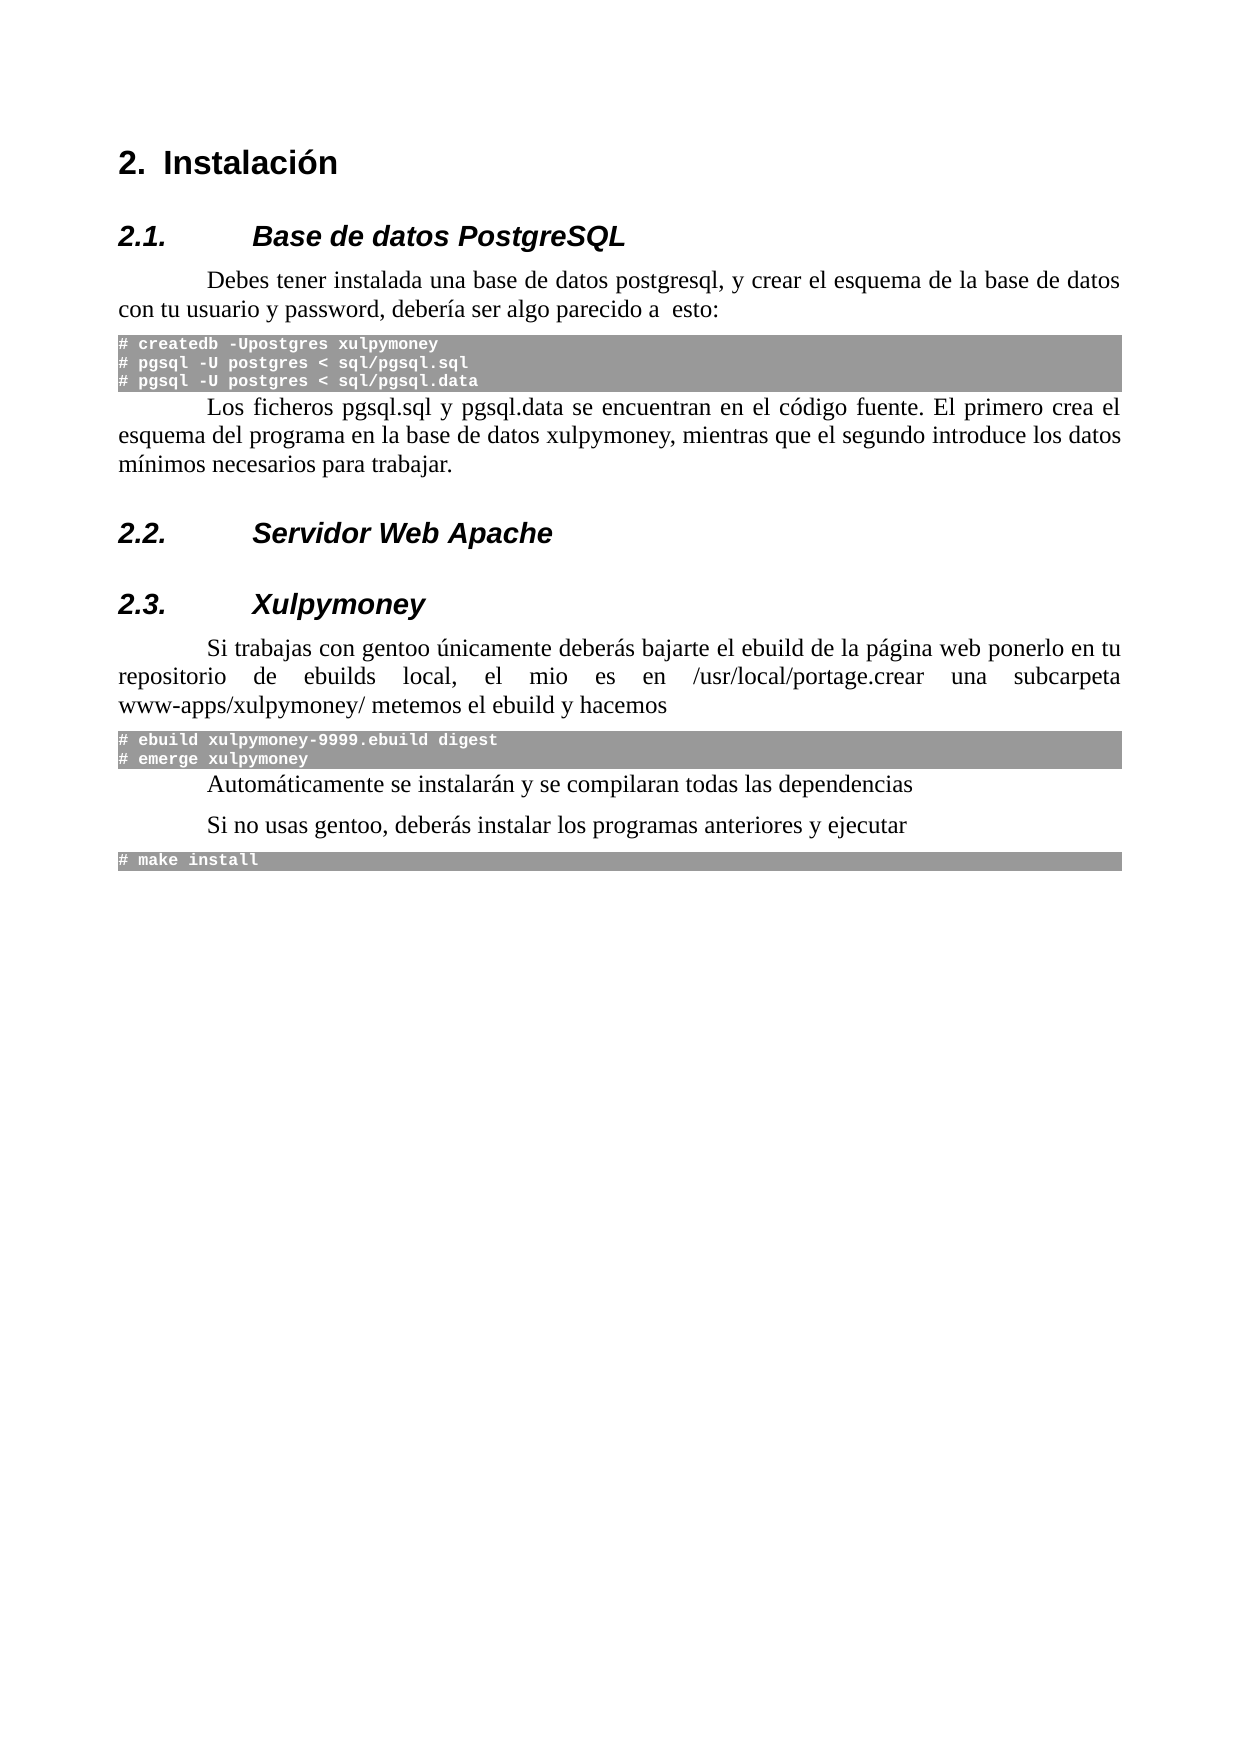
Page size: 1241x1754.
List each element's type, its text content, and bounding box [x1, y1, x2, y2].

text # createdb -Upostgres xulpymoney [118, 335, 1122, 354]
text # pgsql -U postgres < sql/pgsql.sql [118, 354, 1122, 373]
text # ebuild xulpymoney-9999.ebuild digest [118, 731, 1122, 750]
text Si no usas gentoo, deberás instalar los programas anteriores y ejecutar [118, 810, 1122, 839]
subtitle Xulpymoney [118, 587, 1122, 620]
subtitle Servidor Web Apache [118, 516, 1122, 549]
text # emerge xulpymoney [118, 750, 1122, 769]
text Los ficheros pgsql.sql y pgsql.data se encuentran en el código fuente. El primero crea el esquema del programa en la base de datos xulpymoney, mientras que el segundo introduce los datos mínimos necesarios para trabajar. [118, 392, 1122, 478]
text Debes tener instalada una base de datos postgresql, y crear el esquema de la base de datos con tu usuario y password, debería ser algo parecido a esto: [118, 265, 1122, 323]
text Si trabajas con gentoo únicamente deberás bajarte el ebuild de la página web ponerlo en tu repositorio de ebuilds local, el mio es en /usr/local/portage.crear una subcarpeta www-apps/xulpymoney/ metemos el ebuild y hacemos [118, 633, 1122, 719]
text # make install [118, 852, 1122, 871]
subtitle Base de datos PostgreSQL [118, 219, 1122, 253]
subtitle Instalación [118, 143, 1122, 182]
text Automáticamente se instalarán y se compilaran todas las dependencias [118, 769, 1122, 798]
text # pgsql -U postgres < sql/pgsql.data [118, 373, 1122, 392]
